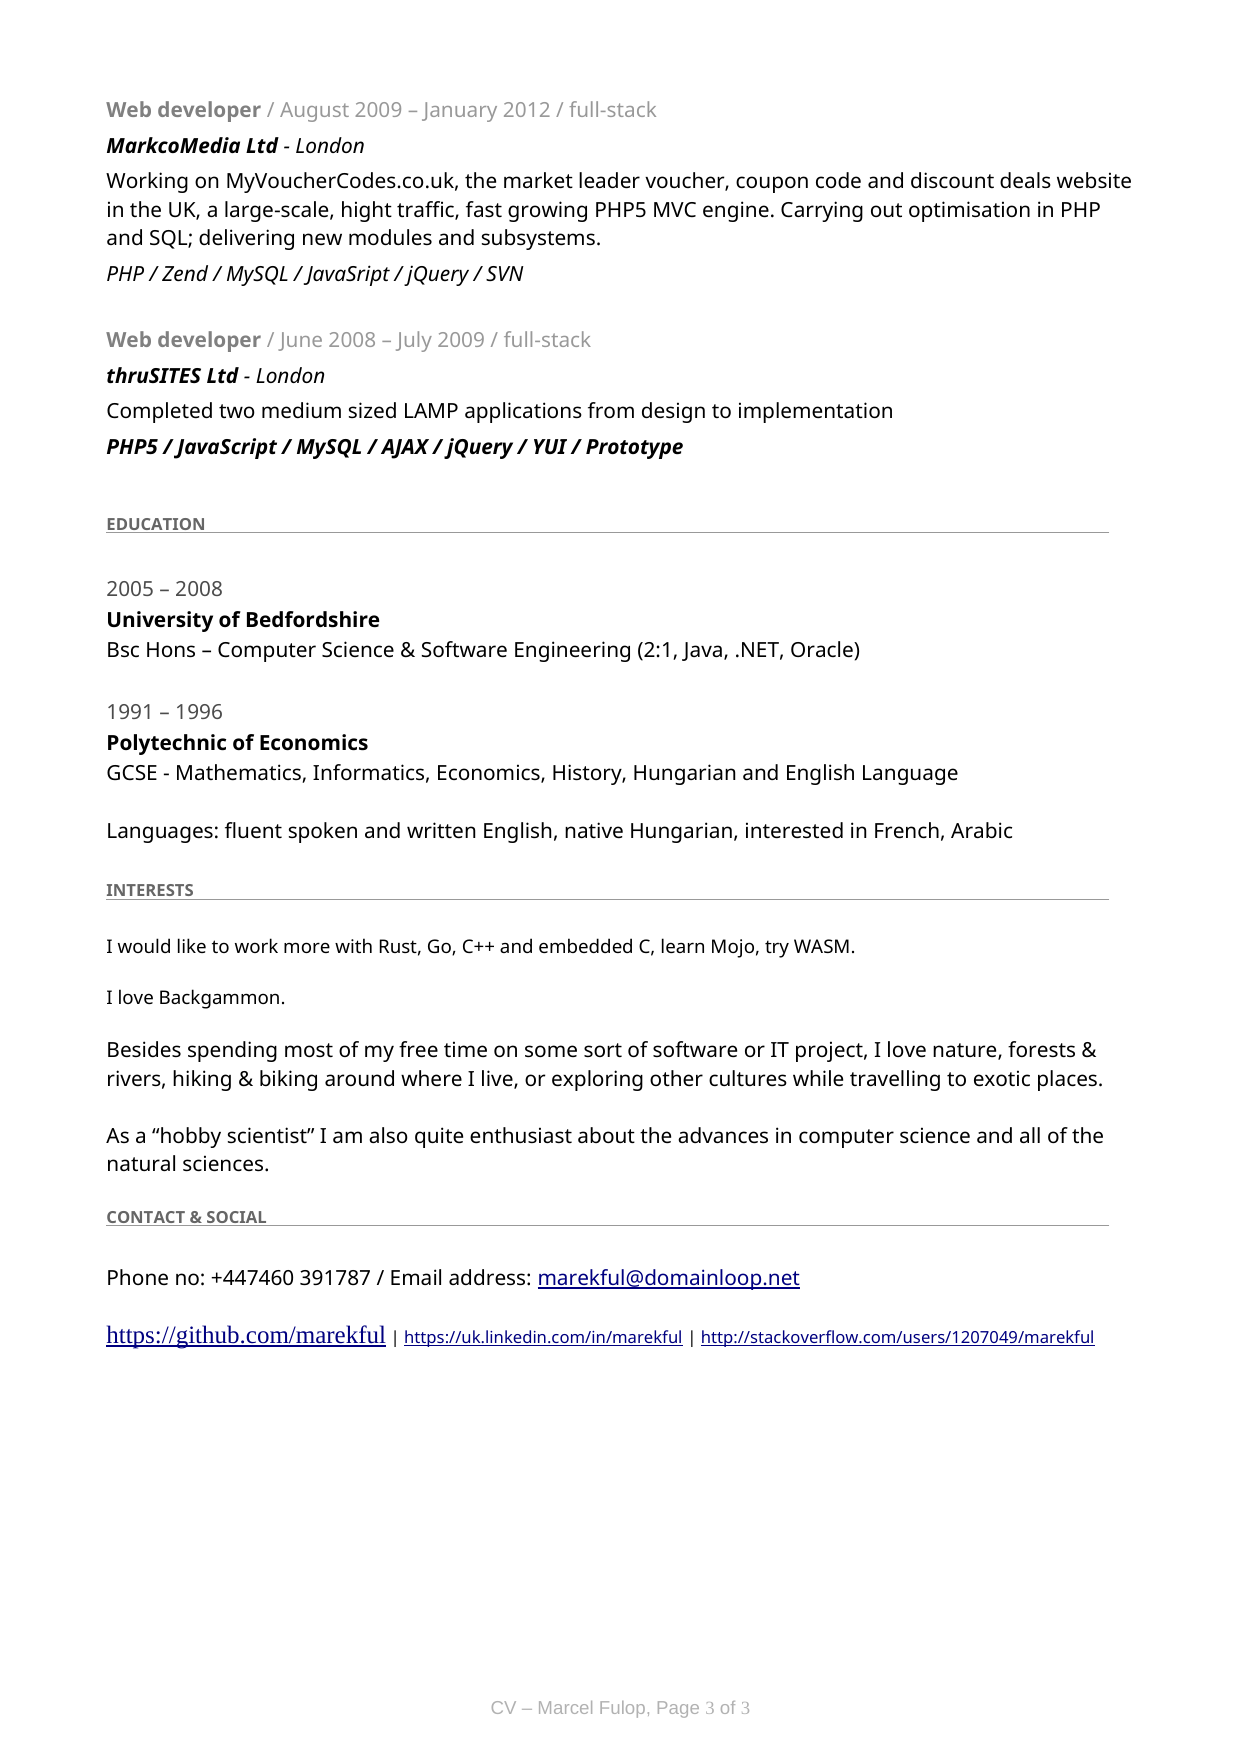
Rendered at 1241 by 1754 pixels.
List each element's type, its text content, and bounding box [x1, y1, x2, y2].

text PHP / Zend / MySQL / JavaSript / jQuery / SVN [106, 259, 1134, 287]
text 2005 – 2008 [106, 574, 1134, 603]
text CONTACT & SOCIAL [106, 1206, 1109, 1225]
text Working on MyVoucherCodes.co.uk, the market leader voucher, coupon code and discount deals website in the UK, a large-scale, hight traffic, fast growing PHP5 MVC engine. Carrying out optimisation in PHP and SQL; delivering new modules and subsystems. [106, 167, 1134, 252]
text University of Bedfordshire [106, 605, 1134, 633]
text EDUCATION [106, 513, 1109, 532]
text Bsc Hons – Computer Science & Software Engineering (2:1, Java, .NET, Oracle) [106, 636, 1134, 664]
text INTERESTS [106, 879, 1109, 898]
text MarkcoMedia Ltd - London [106, 131, 1134, 159]
text As a “hobby scientist” I am also quite enthusiast about the advances in computer science and all of the natural sciences. [106, 1121, 1134, 1178]
text Polytechnic of Economics [106, 728, 1134, 756]
text Languages: fluent spoken and written English, native Hungarian, interested in French, Arabic [106, 817, 1134, 845]
text PHP5 / JavaScript / MySQL / AJAX / jQuery / YUI / Prototype [106, 432, 1134, 460]
text Phone no: +447460 391787 / Email address: marekful@domainloop.net [106, 1263, 1134, 1292]
text Besides spending most of my free time on some sort of software or IT project, I love nature, forests & rivers, hiking & biking around where I live, or exploring other cultures while travelling to exotic places. [106, 1035, 1134, 1092]
text Web developer / August 2009 – January 2012 / full-stack [106, 96, 1134, 124]
text https://github.com/marekful | https://uk.linkedin.com/in/marekful | http://stackoverflow.com/users/1207049/marekful [106, 1320, 1134, 1349]
text I would like to work more with Rust, Go, C++ and embedded C, learn Mojo, try WASM. [106, 933, 1134, 959]
text Web developer / June 2008 – July 2009 / full-stack [106, 325, 1134, 354]
text 1991 – 1996 [106, 697, 1134, 726]
text Completed two medium sized LAMP applications from design to implementation [106, 396, 1134, 425]
text GCSE - Mathematics, Informatics, Economics, History, Hungarian and English Language [106, 758, 1134, 787]
text thruSITES Ltd - London [106, 361, 1134, 389]
text I love Backgammon. [106, 984, 1134, 1010]
